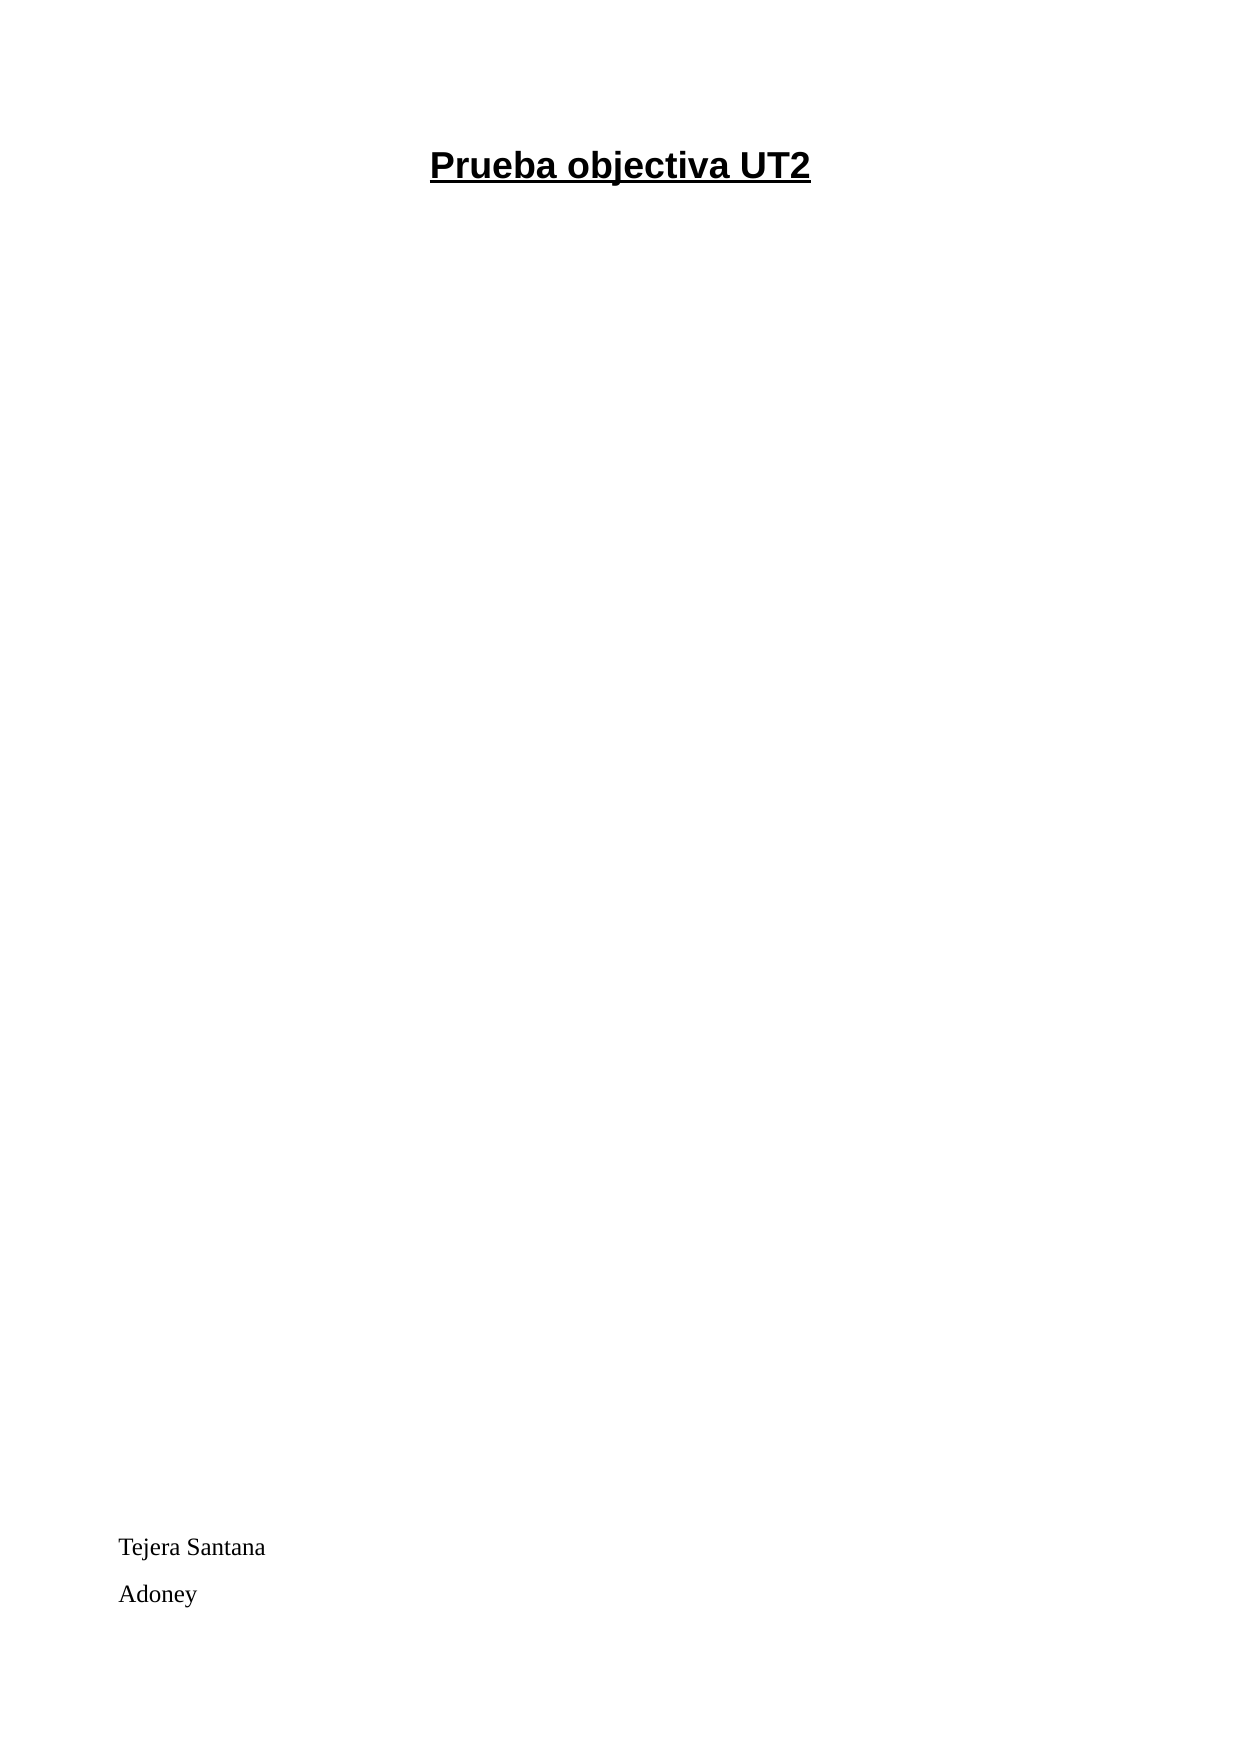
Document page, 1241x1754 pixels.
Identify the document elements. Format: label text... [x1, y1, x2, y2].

subtitle Prueba objectiva UT2 [118, 143, 1122, 186]
text Tejera Santana [118, 1532, 1122, 1560]
text Adoney [118, 1579, 1122, 1608]
